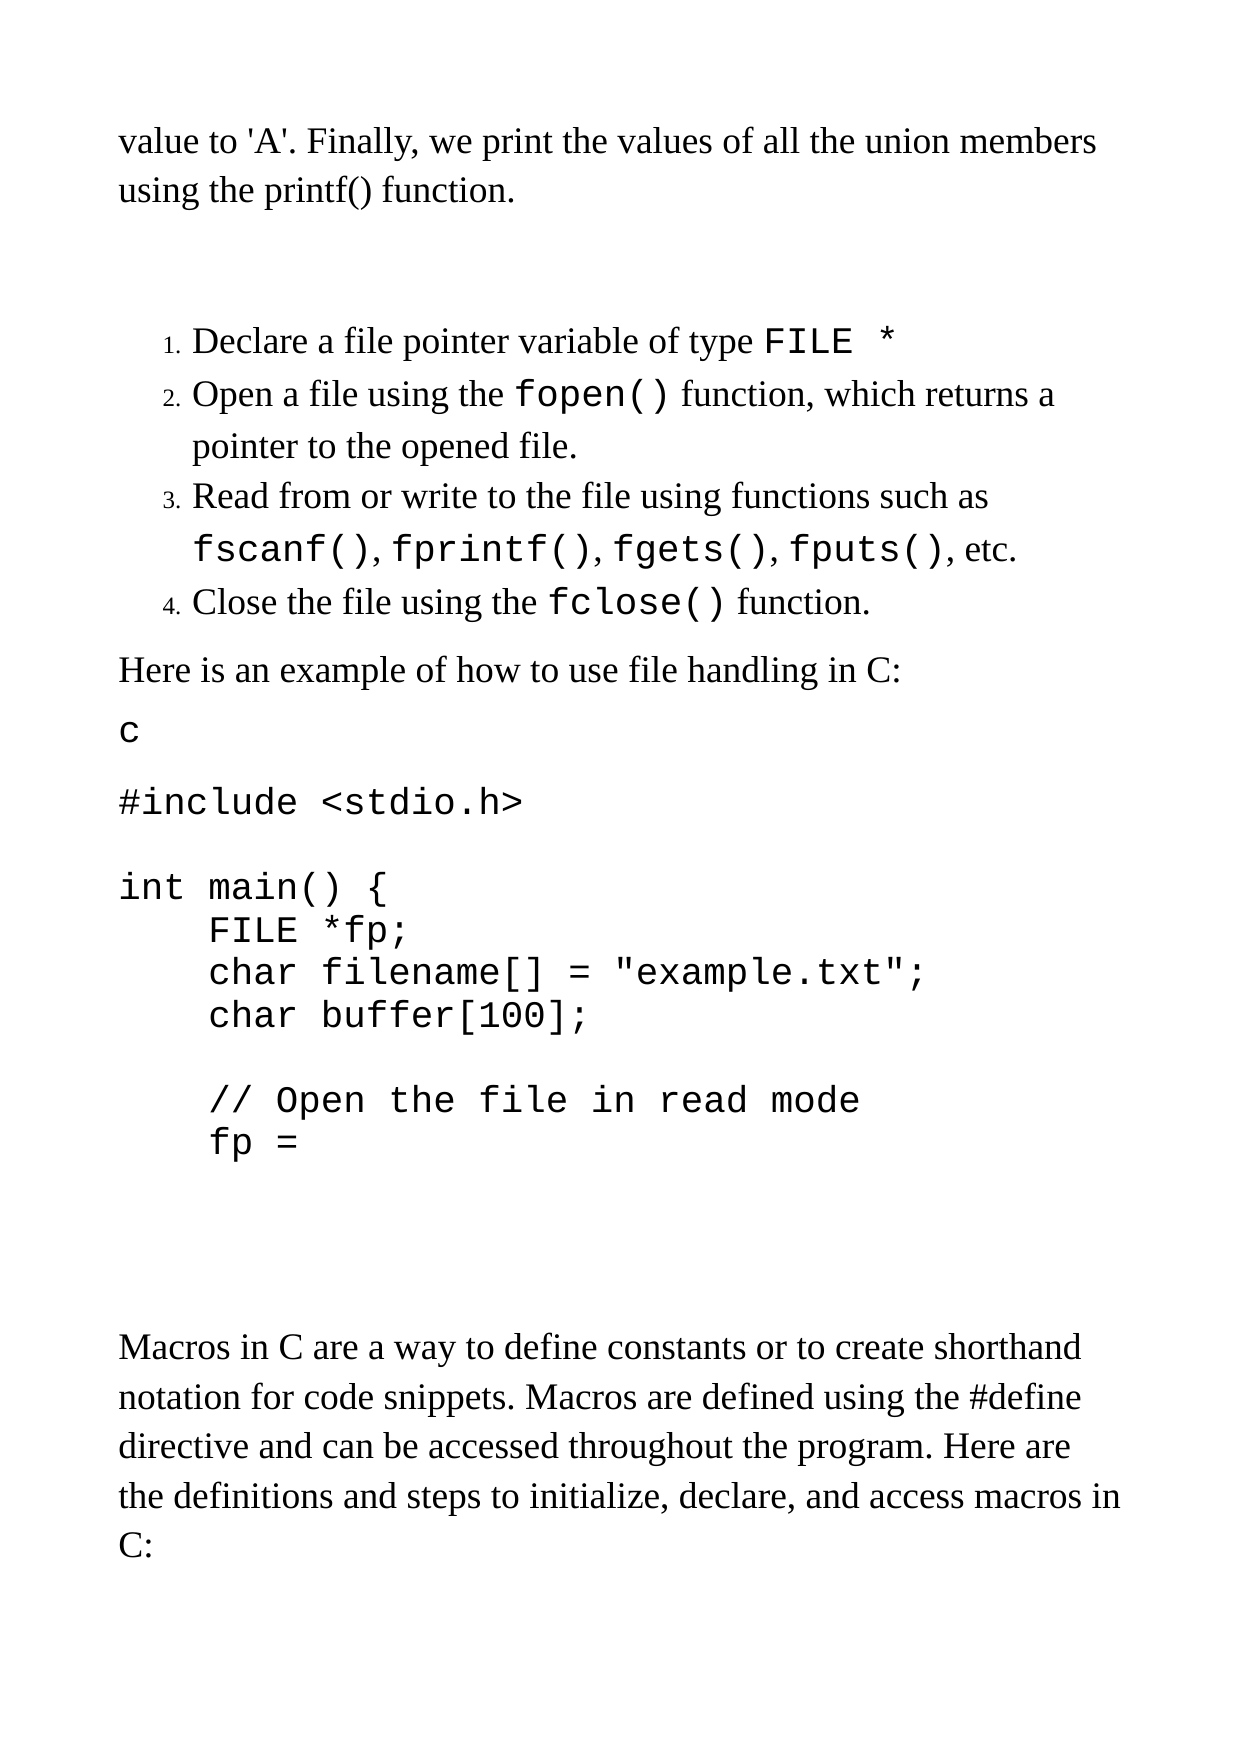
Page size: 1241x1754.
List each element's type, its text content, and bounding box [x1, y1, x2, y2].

text char filename[] = "example.txt"; [118, 953, 1122, 996]
text fp = [118, 1123, 1122, 1166]
list Declare a file pointer variable of type FILE * [162, 318, 1122, 364]
text char buffer[100]; [118, 996, 1122, 1038]
list Open a file using the fopen() function, which returns a pointer to the opened file. [162, 371, 1122, 467]
text value to 'A'. Finally, we print the values of all the union members using the printf() function. [118, 118, 1122, 211]
text Macros in C are a way to define constants or to create shorthand notation for code snippets. Macros are defined using the #define directive and can be accessed throughout the program. Here are the definitions and steps to initialize, declare, and access macros in C: [118, 1324, 1122, 1566]
text // Open the file in read mode [118, 1081, 1122, 1123]
list Read from or write to the file using functions such as fscanf(), fprintf(), fgets(), fputs(), etc. [162, 473, 1122, 572]
text int main() { [118, 868, 1122, 911]
text Here is an example of how to use file handling in C: [118, 647, 1122, 690]
text c [118, 711, 1122, 754]
text #include <stdio.h> [118, 783, 1122, 826]
text FILE *fp; [118, 911, 1122, 953]
list Close the file using the fclose() function. [162, 579, 1122, 626]
